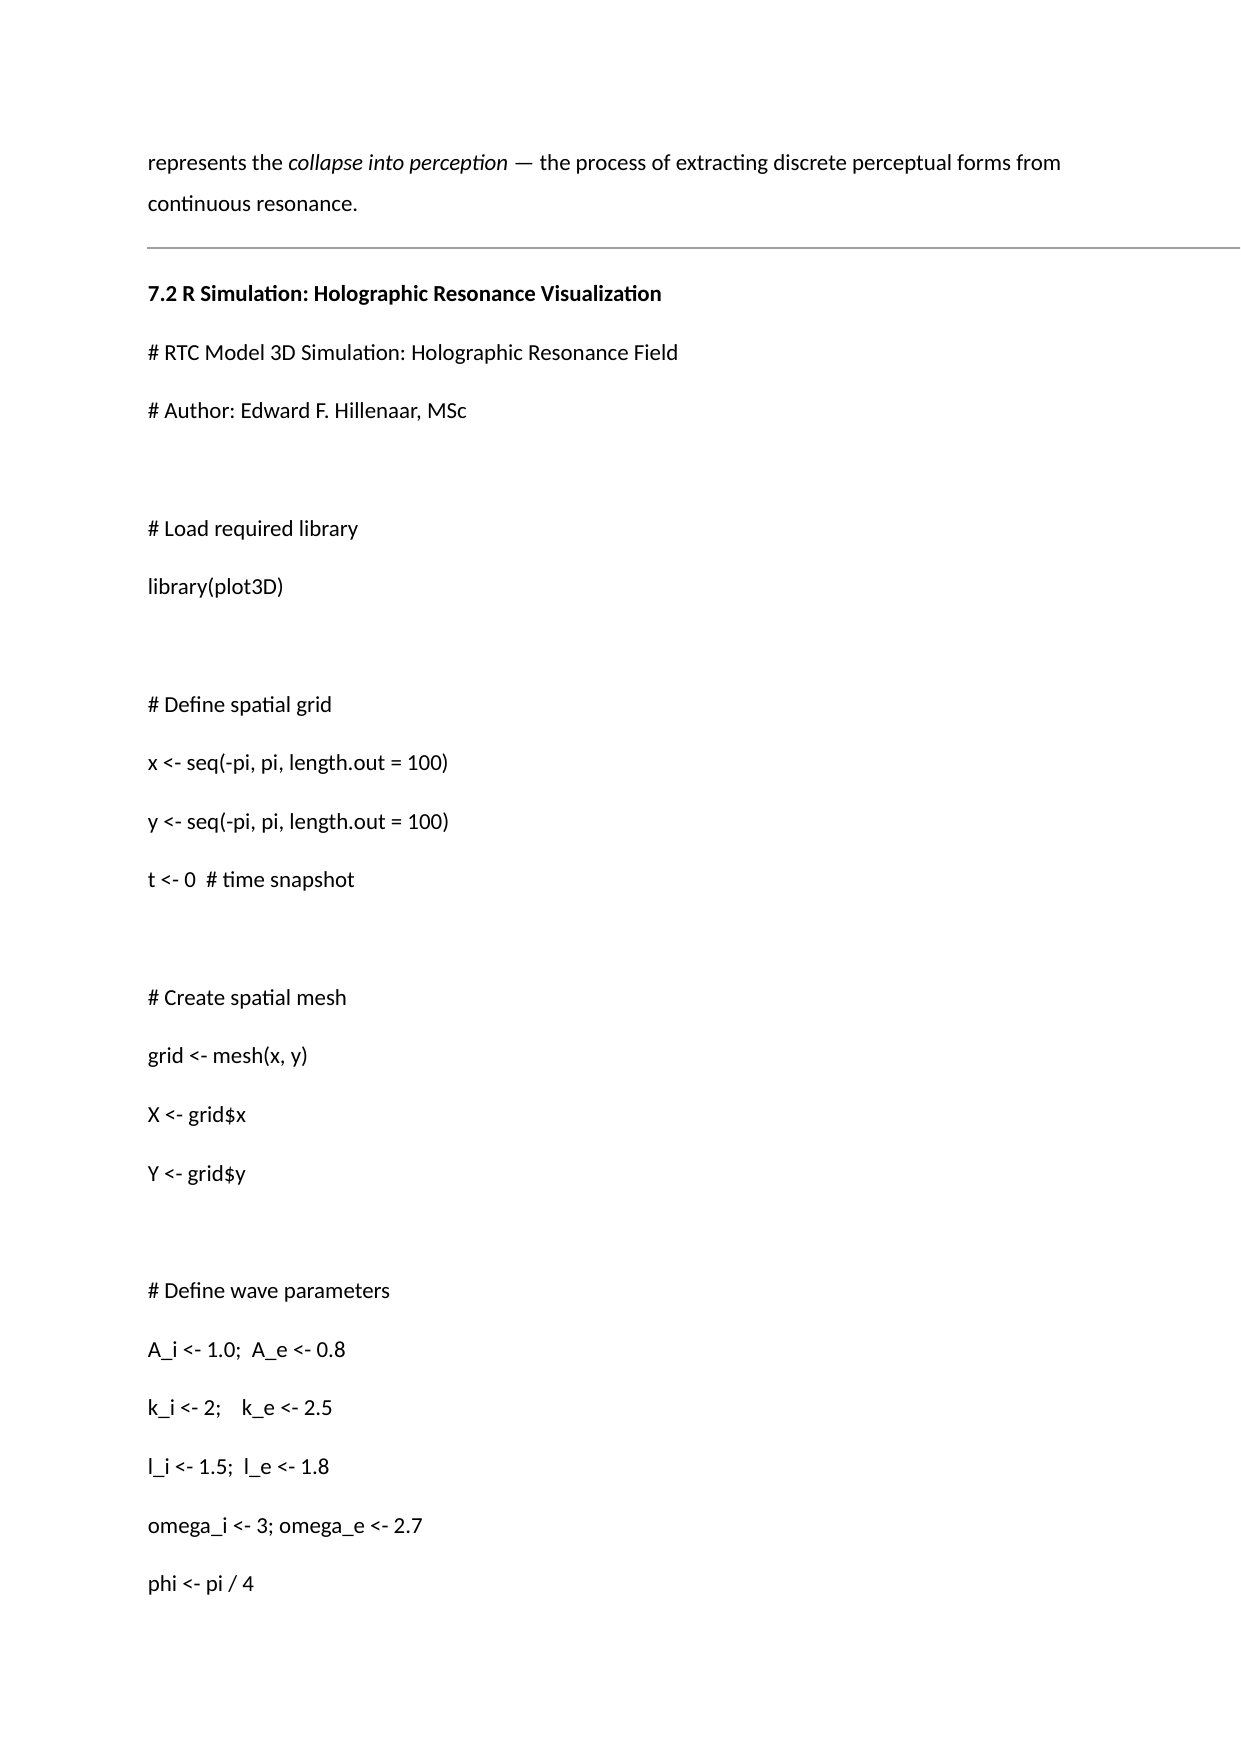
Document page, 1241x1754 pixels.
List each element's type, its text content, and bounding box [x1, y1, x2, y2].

text grid <- mesh(x, y) [148, 1042, 1093, 1069]
text X <- grid$x [148, 1100, 1093, 1128]
text phi <- pi / 4 [148, 1569, 1093, 1597]
text l_i <- 1.5; l_e <- 1.8 [148, 1452, 1093, 1480]
text # Author: Edward F. Hillenaar, MSc [148, 396, 1093, 424]
text 7.2 R Simulation: Holographic Resonance Visualization [148, 279, 1093, 307]
text k_i <- 2; k_e <- 2.5 [148, 1393, 1093, 1421]
text x <- seq(-pi, pi, length.out = 100) [148, 748, 1093, 776]
text omega_i <- 3; omega_e <- 2.7 [148, 1511, 1093, 1539]
text A_i <- 1.0; A_e <- 0.8 [148, 1335, 1093, 1363]
text # Create spatial mesh [148, 983, 1093, 1011]
text # Define spatial grid [148, 690, 1093, 718]
text library(plot3D) [148, 572, 1093, 600]
text y <- seq(-pi, pi, length.out = 100) [148, 807, 1093, 835]
text # Define wave parameters [148, 1276, 1093, 1304]
text t <- 0 # time snapshot [148, 866, 1093, 894]
text # Load required library [148, 514, 1093, 542]
text represents the collapse into perception — the process of extracting discrete perceptual forms from continuous resonance. [148, 148, 1093, 218]
text # RTC Model 3D Simulation: Holographic Resonance Field [148, 338, 1093, 366]
text Y <- grid$y [148, 1159, 1093, 1187]
